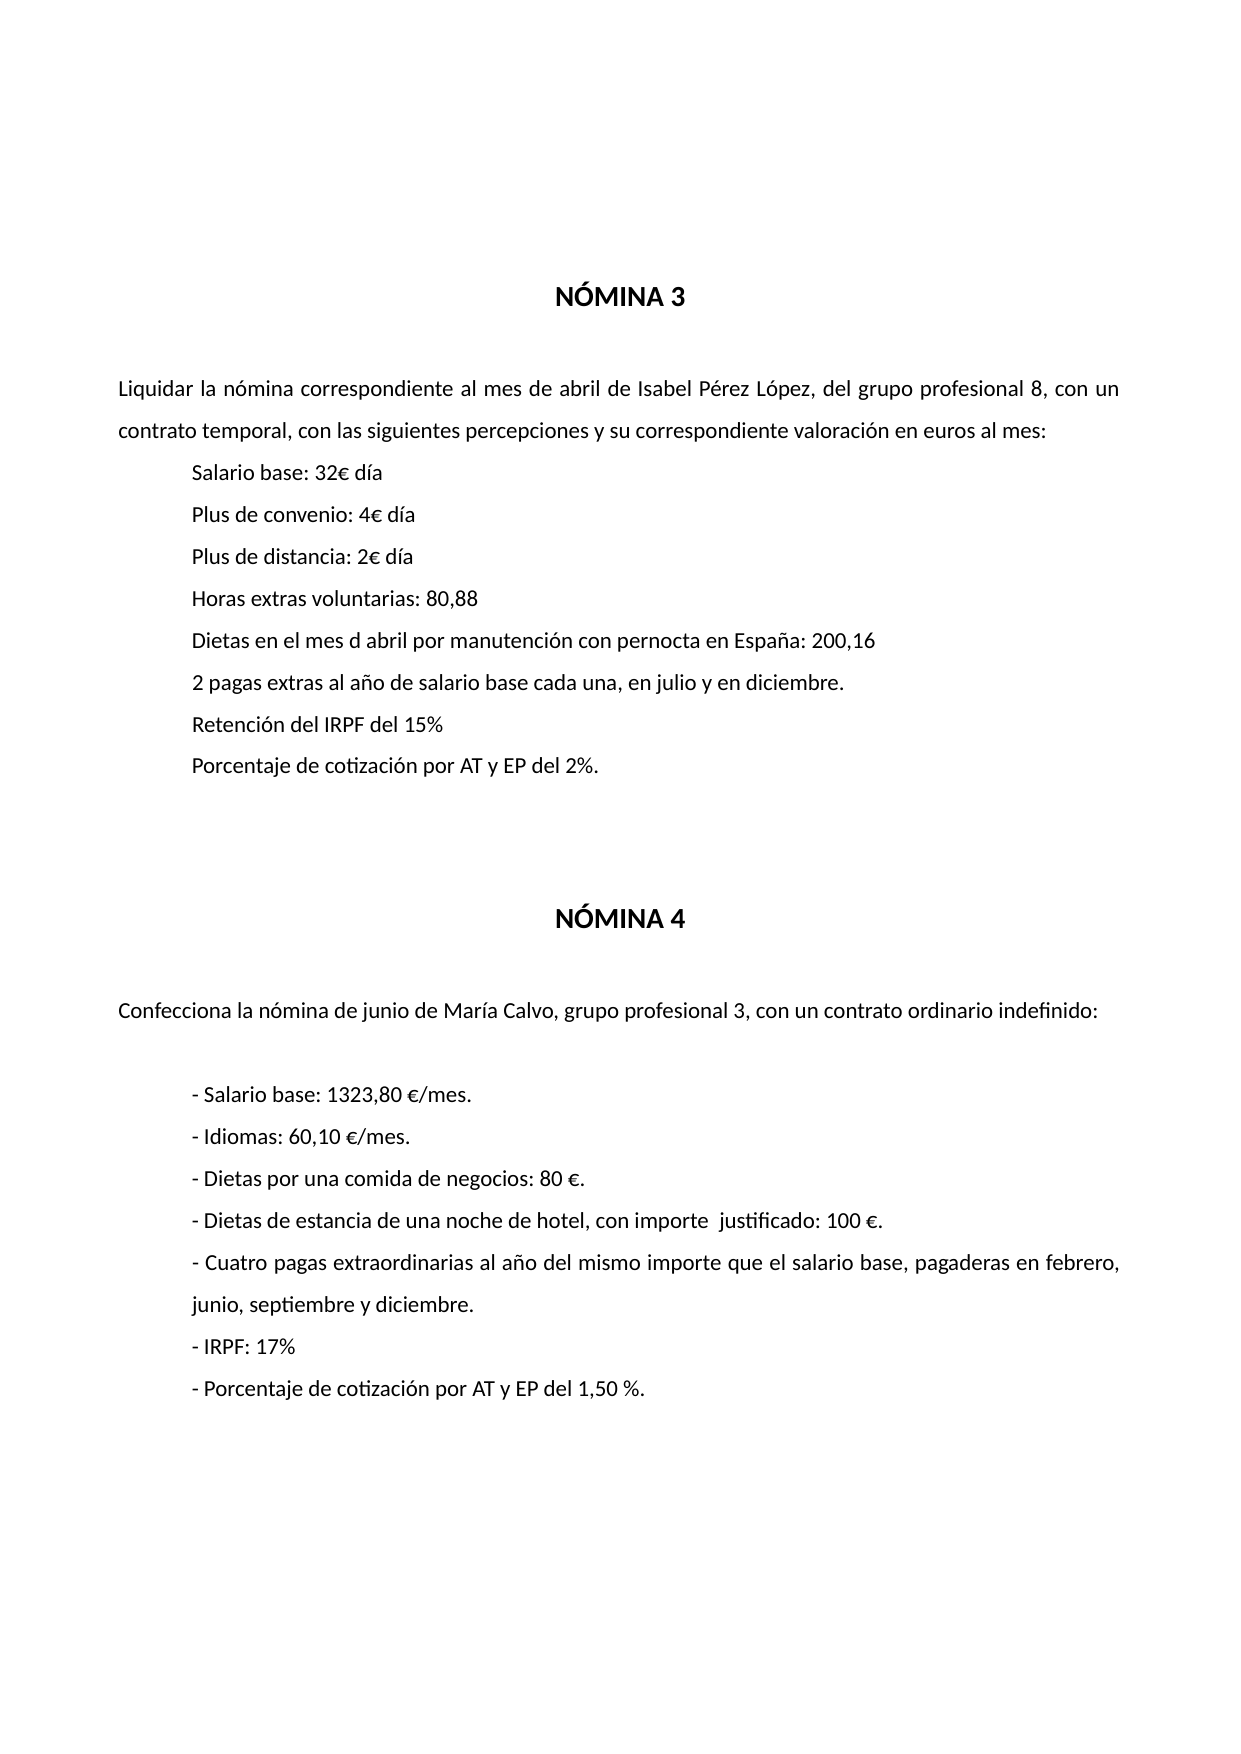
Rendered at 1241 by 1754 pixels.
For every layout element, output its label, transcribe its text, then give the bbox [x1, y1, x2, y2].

text - Idiomas: 60,10 €/mes. [118, 1122, 1122, 1150]
text - Dietas de estancia de una noche de hotel, con importe justificado: 100 €. [118, 1206, 1122, 1234]
text - Porcentaje de cotización por AT y EP del 1,50 %. [118, 1374, 1122, 1402]
text Salario base: 32€ día [118, 458, 1122, 486]
text Liquidar la nómina correspondiente al mes de abril de Isabel Pérez López, del grupo profesional 8, con un contrato temporal, con las siguientes percepciones y su correspondiente valoración en euros al mes: [118, 374, 1122, 444]
text Confecciona la nómina de junio de María Calvo, grupo profesional 3, con un contrato ordinario indefinido: [118, 996, 1122, 1024]
text - Dietas por una comida de negocios: 80 €. [118, 1164, 1122, 1192]
text Dietas en el mes d abril por manutención con pernocta en España: 200,16 [118, 626, 1122, 654]
text NÓMINA 4 [118, 901, 1122, 936]
text Plus de distancia: 2€ día [118, 542, 1122, 570]
text - Salario base: 1323,80 €/mes. [118, 1080, 1122, 1108]
text Plus de convenio: 4€ día [118, 500, 1122, 528]
text Horas extras voluntarias: 80,88 [118, 584, 1122, 612]
text - IRPF: 17% [118, 1332, 1122, 1360]
text Porcentaje de cotización por AT y EP del 2%. [118, 752, 1122, 780]
text NÓMINA 3 [118, 278, 1122, 314]
text - Cuatro pagas extraordinarias al año del mismo importe que el salario base, pagaderas en febrero, junio, septiembre y diciembre. [118, 1248, 1122, 1318]
text 2 pagas extras al año de salario base cada una, en julio y en diciembre. [192, 668, 1122, 696]
text Retención del IRPF del 15% [192, 710, 1122, 738]
